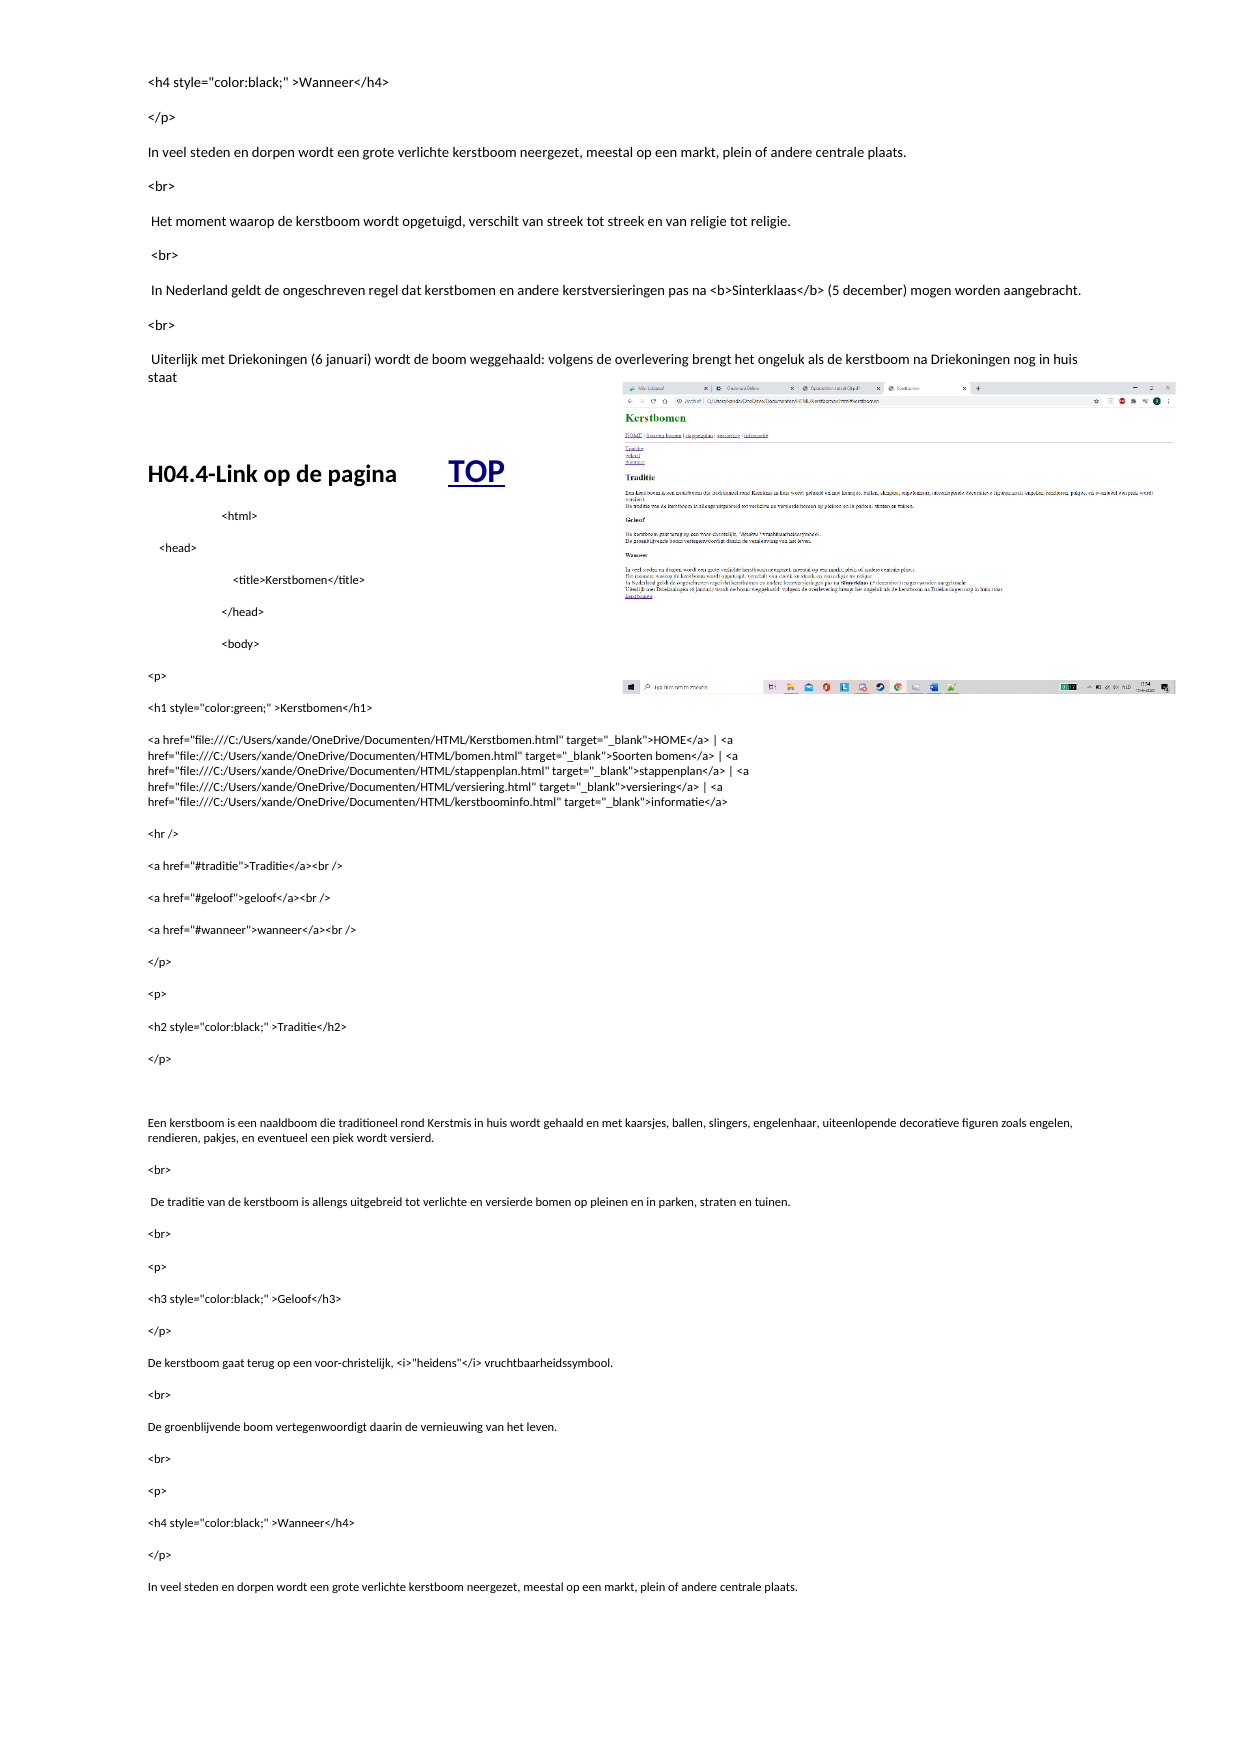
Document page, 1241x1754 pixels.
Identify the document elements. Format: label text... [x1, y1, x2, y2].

text <a href="#traditie">Traditie</a><br /> [148, 858, 1093, 874]
text <br> [148, 177, 1093, 195]
text </p> [148, 1323, 1093, 1338]
text <p> [148, 668, 622, 684]
text <h4 style="color:black;" >Wanneer</h4> [148, 1516, 1093, 1531]
text <hr /> [148, 826, 1093, 842]
text <br> [148, 247, 1093, 264]
text Een kerstboom is een naaldboom die traditioneel rond Kerstmis in huis wordt gehaald en met kaarsjes, ballen, slingers, engelenhaar, uiteenlopende decoratieve figuren zoals engelen, rendieren, pakjes, en eventueel een piek wordt versierd. [148, 1115, 1093, 1146]
text <p> [148, 1483, 1093, 1499]
text </p> [148, 1051, 1093, 1066]
text <h3 style="color:black;" >Geloof</h3> [148, 1291, 1093, 1306]
text De groenblijvende boom vertegenwoordigt daarin de vernieuwing van het leven. [148, 1419, 1093, 1434]
text </p> [148, 1548, 1093, 1563]
text <h2 style="color:black;" >Traditie</h2> [148, 1019, 1093, 1034]
text <h4 style="color:black;" >Wanneer</h4> [148, 74, 1093, 92]
text <br> [148, 1227, 1093, 1242]
text In Nederland geldt de ongeschreven regel dat kerstbomen en andere kerstversieringen pas na <b>Sinterklaas</b> (5 december) mogen worden aangebracht. [148, 281, 1093, 299]
text <a href="file:///C:/Users/xande/OneDrive/Documenten/HTML/Kerstbomen.html" target="_blank">HOME</a> | <a href="file:///C:/Users/xande/OneDrive/Documenten/HTML/bomen.html" target="_blank">Soorten bomen</a> | <a href="file:///C:/Users/xande/OneDrive/Documenten/HTML/stappenplan.html" target="_blank">stappenplan</a> | <a href="file:///C:/Users/xande/OneDrive/Documenten/HTML/versiering.html" target="_blank">versiering</a> | <a href="file:///C:/Users/xande/OneDrive/Documenten/HTML/kerstboominfo.html" target="_blank">informatie</a> [148, 733, 1093, 809]
text <a href="#wanneer">wanneer</a><br /> [148, 923, 1093, 938]
text </p> [148, 108, 1093, 126]
text <head> [148, 540, 622, 555]
text <p> [148, 987, 1093, 1002]
text <h1 style="color:green;" >Kerstbomen</h1> [148, 701, 1093, 716]
text Het moment waarop de kerstboom wordt opgetuigd, verschilt van streek tot streek en van religie tot religie. [148, 212, 1093, 230]
text <a href="#geloof">geloof</a><br /> [148, 891, 1093, 906]
text <br> [148, 1451, 1093, 1467]
text <title>Kerstbomen</title> [148, 572, 622, 587]
text </p> [148, 955, 1093, 970]
text <br> [148, 1163, 1093, 1178]
text De kerstboom gaat terug op een voor-christelijk, <i>"heidens"</i> vruchtbaarheidssymbool. [148, 1355, 1093, 1370]
text <br> [148, 1387, 1093, 1402]
text <html> [148, 508, 622, 523]
text In veel steden en dorpen wordt een grote verlichte kerstboom neergezet, meestal op een markt, plein of andere centrale plaats. [148, 1580, 1093, 1595]
text H04.4-Link op de pagina TOP [148, 450, 622, 491]
text Uiterlijk met Driekoningen (6 januari) wordt de boom weggehaald: volgens de overlevering brengt het ongeluk als de kerstboom na Driekoningen nog in huis staat [148, 350, 1093, 386]
text De traditie van de kerstboom is allengs uitgebreid tot verlichte en versierde bomen op pleinen en in parken, straten en tuinen. [148, 1195, 1093, 1210]
text <p> [148, 1259, 1093, 1274]
text In veel steden en dorpen wordt een grote verlichte kerstboom neergezet, meestal op een markt, plein of andere centrale plaats. [148, 143, 1093, 161]
text <body> [148, 636, 622, 652]
text <br> [148, 316, 1093, 334]
text </head> [148, 604, 622, 619]
